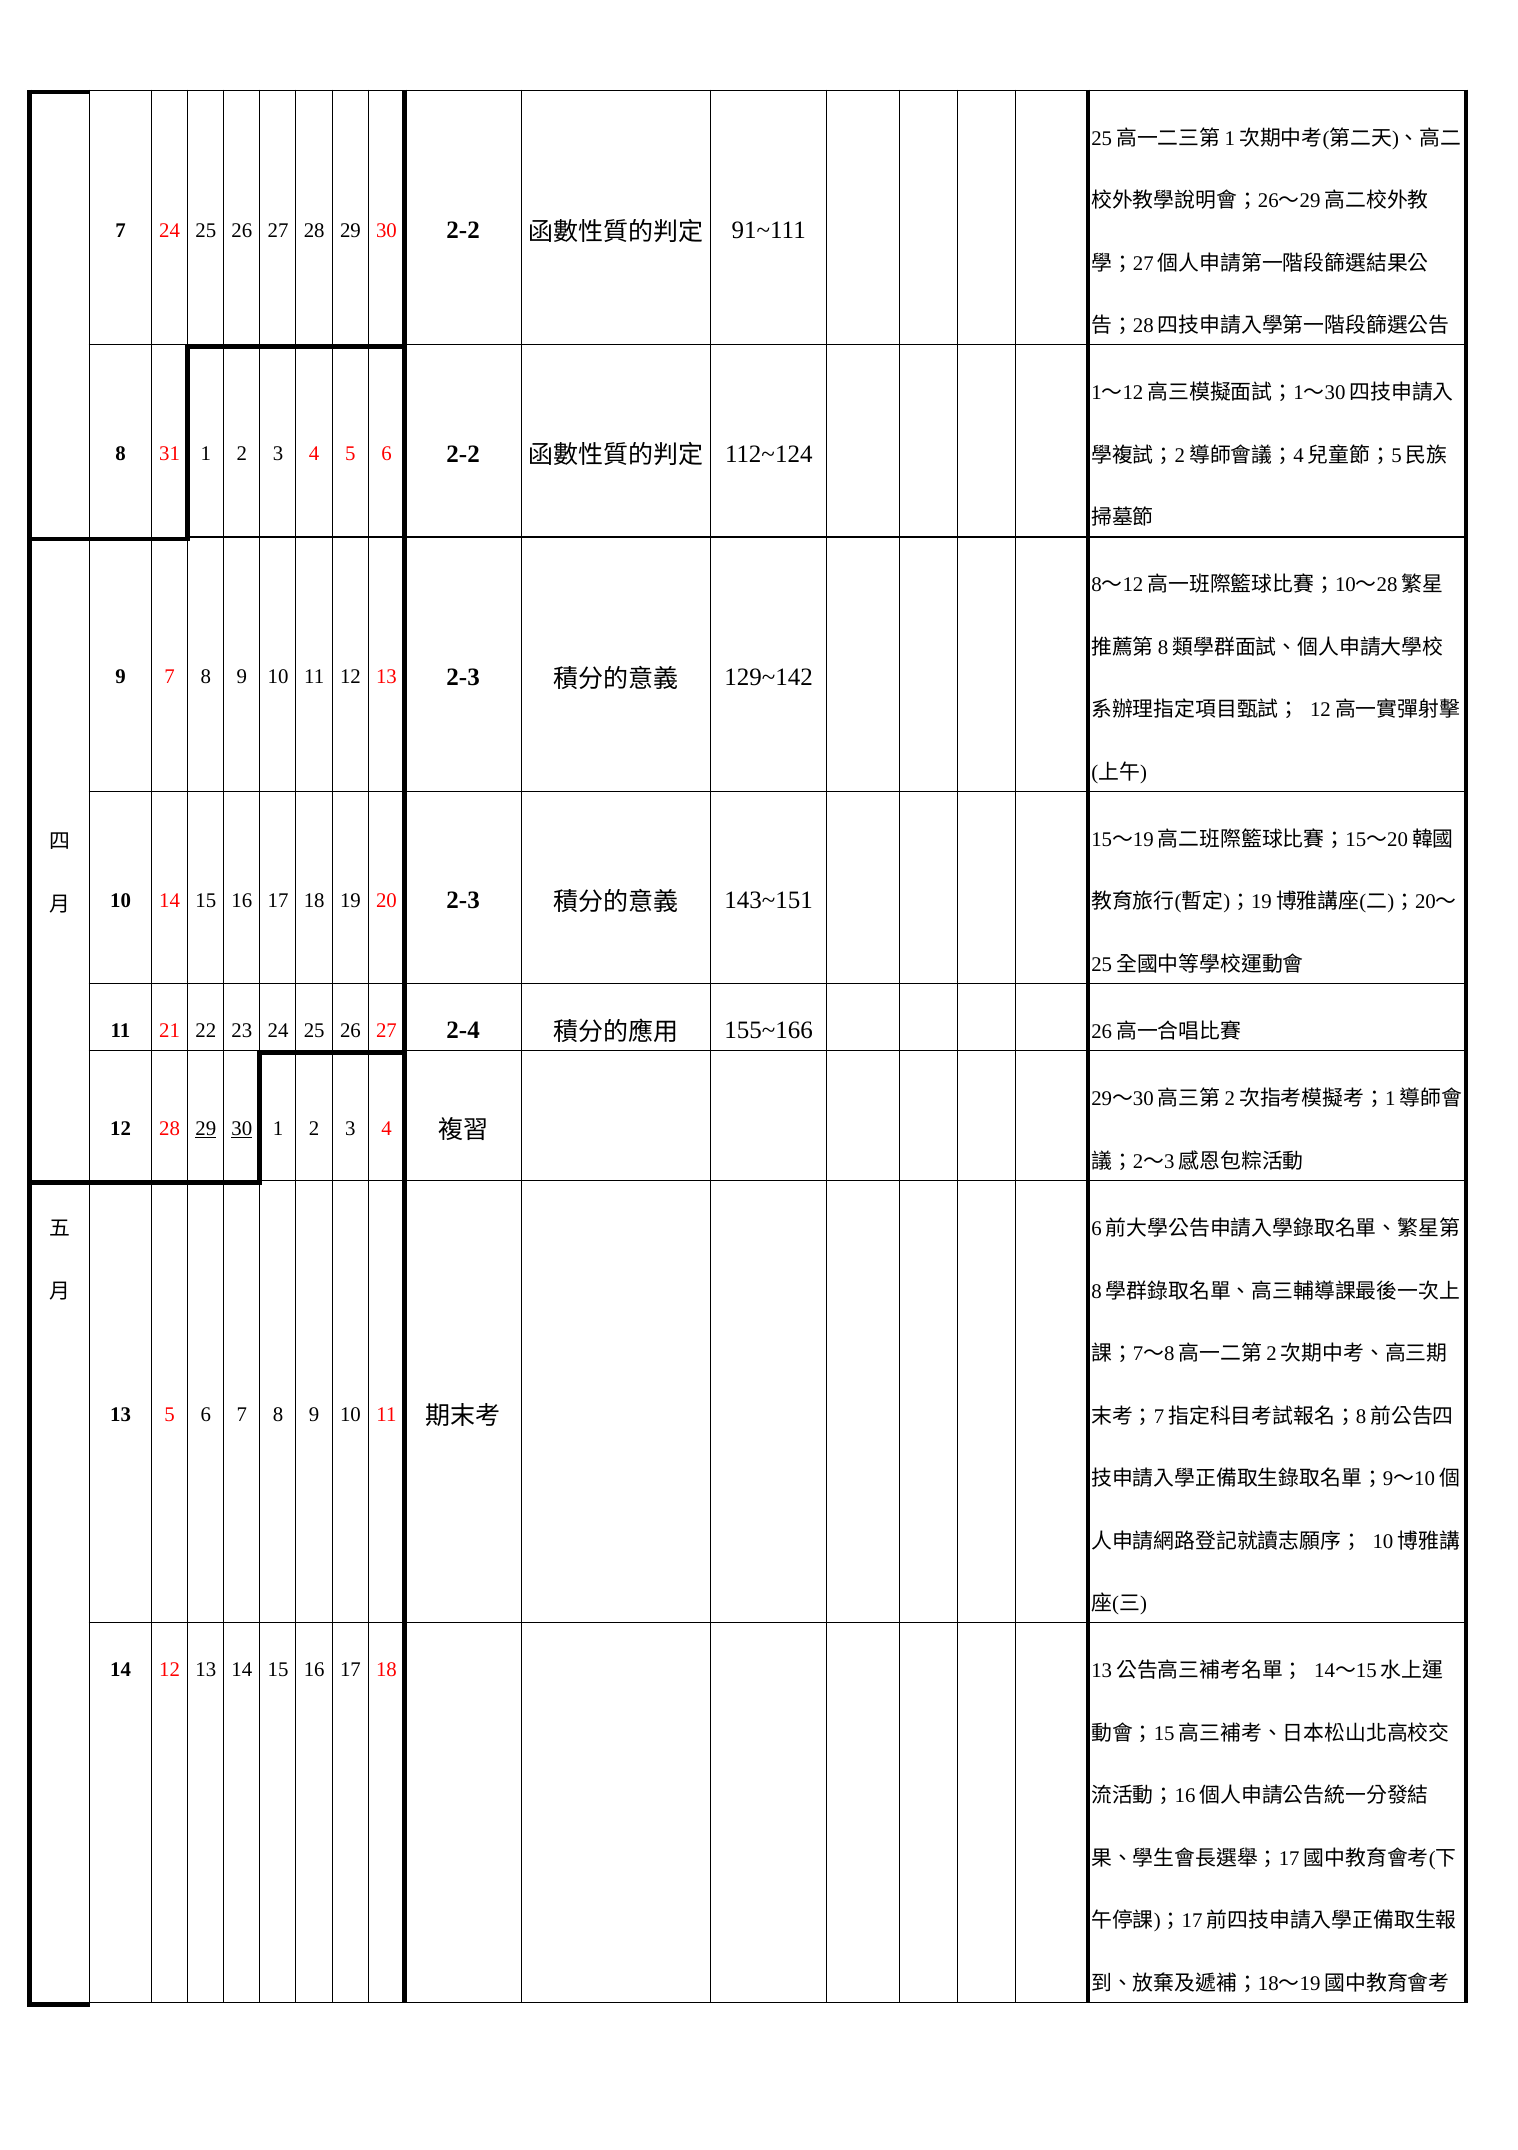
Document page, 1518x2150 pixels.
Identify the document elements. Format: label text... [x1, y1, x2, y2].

table_cell [1468, 90, 1488, 344]
table_cell [711, 1051, 826, 1180]
table_cell [827, 984, 899, 1050]
table_cell 5 [333, 349, 368, 536]
table_cell 2 [224, 349, 259, 536]
table_cell 129~142 [711, 538, 826, 791]
table_cell [1016, 1623, 1086, 2002]
table_cell [958, 1623, 1015, 2002]
table_cell 17 [260, 792, 295, 983]
table_cell 143~151 [711, 792, 826, 983]
table_cell 17 [333, 1623, 368, 2002]
table_cell 15～19高二班際籃球比賽；15～20韓國教育旅行(暫定)；19博雅講座(二)；20～25全國中等學校運動會 [1090, 792, 1464, 983]
table_cell 3 [260, 349, 295, 536]
table_cell [827, 1051, 899, 1180]
table_cell [900, 1181, 957, 1622]
table_cell 22 [188, 984, 223, 1050]
table_cell 12 [152, 1623, 187, 2002]
table_cell 25 [188, 91, 223, 344]
table_cell 16 [224, 792, 259, 983]
table_cell [900, 538, 957, 791]
table_cell [958, 1181, 1015, 1622]
table_cell 期末考 [407, 1181, 521, 1622]
table_cell [900, 1623, 957, 2002]
table_cell 2-3 [407, 538, 521, 791]
table_cell 9 [224, 538, 259, 791]
table_cell [522, 1623, 710, 2002]
table_cell 27 [260, 91, 295, 344]
table_cell 4 [296, 349, 332, 536]
table_cell 28 [152, 1051, 187, 1180]
table_cell 6 [188, 1185, 223, 1622]
table_cell [958, 345, 1015, 536]
table_cell 29 [333, 91, 368, 344]
table_cell [522, 1051, 710, 1180]
table_cell 21 [152, 984, 187, 1050]
table_cell 18 [296, 792, 332, 983]
table_cell 12 [333, 538, 368, 791]
table_cell 20 [369, 792, 402, 983]
table_cell [900, 91, 957, 344]
table_cell 15 [188, 792, 223, 983]
table_cell 函數性質的判定 [522, 91, 710, 344]
table_cell 1 [190, 349, 223, 536]
table_cell 24 [260, 984, 295, 1050]
table_cell [1468, 1050, 1488, 1180]
table_cell 9 [296, 1181, 332, 1622]
table_cell [958, 984, 1015, 1050]
table_cell 積分的應用 [522, 984, 710, 1050]
table_cell [900, 984, 957, 1050]
table_cell 9 [90, 541, 151, 791]
table_cell 2-2 [407, 345, 521, 536]
table_cell 26高一合唱比賽 [1090, 984, 1464, 1050]
table_cell 8 [188, 538, 223, 791]
table_cell 30 [369, 91, 402, 344]
table_cell 積分的意義 [522, 538, 710, 791]
table_cell [1016, 345, 1086, 536]
table_cell 2 [296, 1055, 332, 1180]
table_cell [1468, 536, 1488, 791]
table_cell [1016, 1051, 1086, 1180]
table_cell 10 [260, 538, 295, 791]
table_cell 31 [152, 345, 185, 536]
table_cell [827, 1623, 899, 2002]
table_cell 複習 [407, 1051, 521, 1180]
table_cell 29 [188, 1051, 223, 1180]
table_cell 6前大學公告申請入學錄取名單、繁星第8學群錄取名單、高三輔導課最後一次上課；7～8高一二第2次期中考、高三期末考；7指定科目考試報名；8前公告四技申請入學正備取生錄取名單；9～10個人申請網路登記就讀志願序； 10博雅講座(三) [1090, 1181, 1464, 1622]
table_cell [1016, 792, 1086, 983]
table_cell [711, 1181, 826, 1622]
table_cell [1468, 983, 1488, 1050]
table_cell [958, 1051, 1015, 1180]
table_cell 19 [333, 792, 368, 983]
table_cell 函數性質的判定 [522, 345, 710, 536]
table_cell [827, 1181, 899, 1622]
table_cell [1468, 791, 1488, 983]
table_cell 28 [296, 91, 332, 344]
table_cell 13 [369, 538, 402, 791]
table_cell 30 [224, 1051, 257, 1180]
table_cell 26 [333, 984, 368, 1050]
table_cell 14 [152, 792, 187, 983]
table_cell [1016, 984, 1086, 1050]
table_cell [1468, 1180, 1488, 1622]
table_cell [1016, 1181, 1086, 1622]
table_cell 8 [260, 1181, 295, 1622]
table_cell 13 [188, 1623, 223, 2002]
table_cell [827, 538, 899, 791]
table_cell 29～30高三第2次指考模擬考；1導師會議；2～3感恩包粽活動 [1090, 1051, 1464, 1180]
table_cell 16 [296, 1623, 332, 2002]
table_cell [900, 345, 957, 536]
table_cell [1016, 91, 1086, 344]
table_cell 五 月 [32, 1185, 89, 2002]
table_cell 11 [369, 1181, 402, 1622]
table_cell 10 [90, 792, 151, 983]
table_cell 24 [152, 91, 187, 344]
table_cell 8 [90, 345, 151, 536]
table_cell [900, 1051, 957, 1180]
table_cell 積分的意義 [522, 792, 710, 983]
table_cell 4 [369, 1055, 402, 1180]
table_cell 23 [224, 984, 259, 1050]
table_cell 15 [260, 1623, 295, 2002]
table_cell 2-4 [407, 984, 521, 1050]
table_cell 2-3 [407, 792, 521, 983]
table_cell 12 [90, 1051, 151, 1180]
table_cell 18 [369, 1623, 402, 2002]
table_cell 8～12高一班際籃球比賽；10～28繁星推薦第8類學群面試、個人申請大學校系辦理指定項目甄試； 12高一實彈射擊(上午) [1090, 538, 1464, 791]
table_cell 7 [152, 541, 187, 791]
table_cell 13公告高三補考名單； 14～15水上運動會；15高三補考、日本松山北高校交流活動；16個人申請公告統一分發結果、學生會長選舉；17國中教育會考(下午停課)；17前四技申請入學正備取生報到、放棄及遞補；18～19國中教育會考 [1090, 1623, 1464, 2002]
table_cell [900, 792, 957, 983]
table_cell 27 [369, 984, 402, 1050]
table_cell 91~111 [711, 91, 826, 344]
table_cell [958, 792, 1015, 983]
table_cell 25 [296, 984, 332, 1050]
table_cell [32, 94, 89, 536]
table_cell 155~166 [711, 984, 826, 1050]
table_cell [407, 1623, 521, 2002]
table_cell 26 [224, 91, 259, 344]
table_cell [827, 792, 899, 983]
table_cell 25高一二三第1次期中考(第二天)、高二校外教學說明會；26～29高二校外教學；27個人申請第一階段篩選結果公告；28四技申請入學第一階段篩選公告 [1090, 91, 1464, 344]
table_cell 7 [224, 1185, 259, 1622]
table_cell [827, 345, 899, 536]
table_cell [522, 1181, 710, 1622]
table_cell 1～12高三模擬面試；1～30四技申請入學複試；2導師會議；4兒童節；5民族掃墓節 [1090, 345, 1464, 536]
table_cell 13 [90, 1185, 151, 1622]
table_cell 11 [296, 538, 332, 791]
table_cell 11 [90, 984, 151, 1050]
table_cell 7 [90, 91, 151, 344]
table_cell [958, 538, 1015, 791]
table_cell 3 [333, 1055, 368, 1180]
table_cell 10 [333, 1181, 368, 1622]
table_cell 四 月 [32, 541, 89, 1180]
table_cell 112~124 [711, 345, 826, 536]
table_cell 1 [262, 1055, 295, 1180]
table_cell 14 [224, 1623, 259, 2002]
table_cell [1468, 344, 1488, 536]
table_cell [1468, 1622, 1488, 2002]
table_cell [958, 91, 1015, 344]
table_cell 14 [90, 1623, 151, 2002]
table_cell [1016, 538, 1086, 791]
table_cell 2-2 [407, 91, 521, 344]
table_cell 5 [152, 1185, 187, 1622]
table_cell [711, 1623, 826, 2002]
table_cell 6 [369, 349, 402, 536]
table_cell [827, 91, 899, 344]
